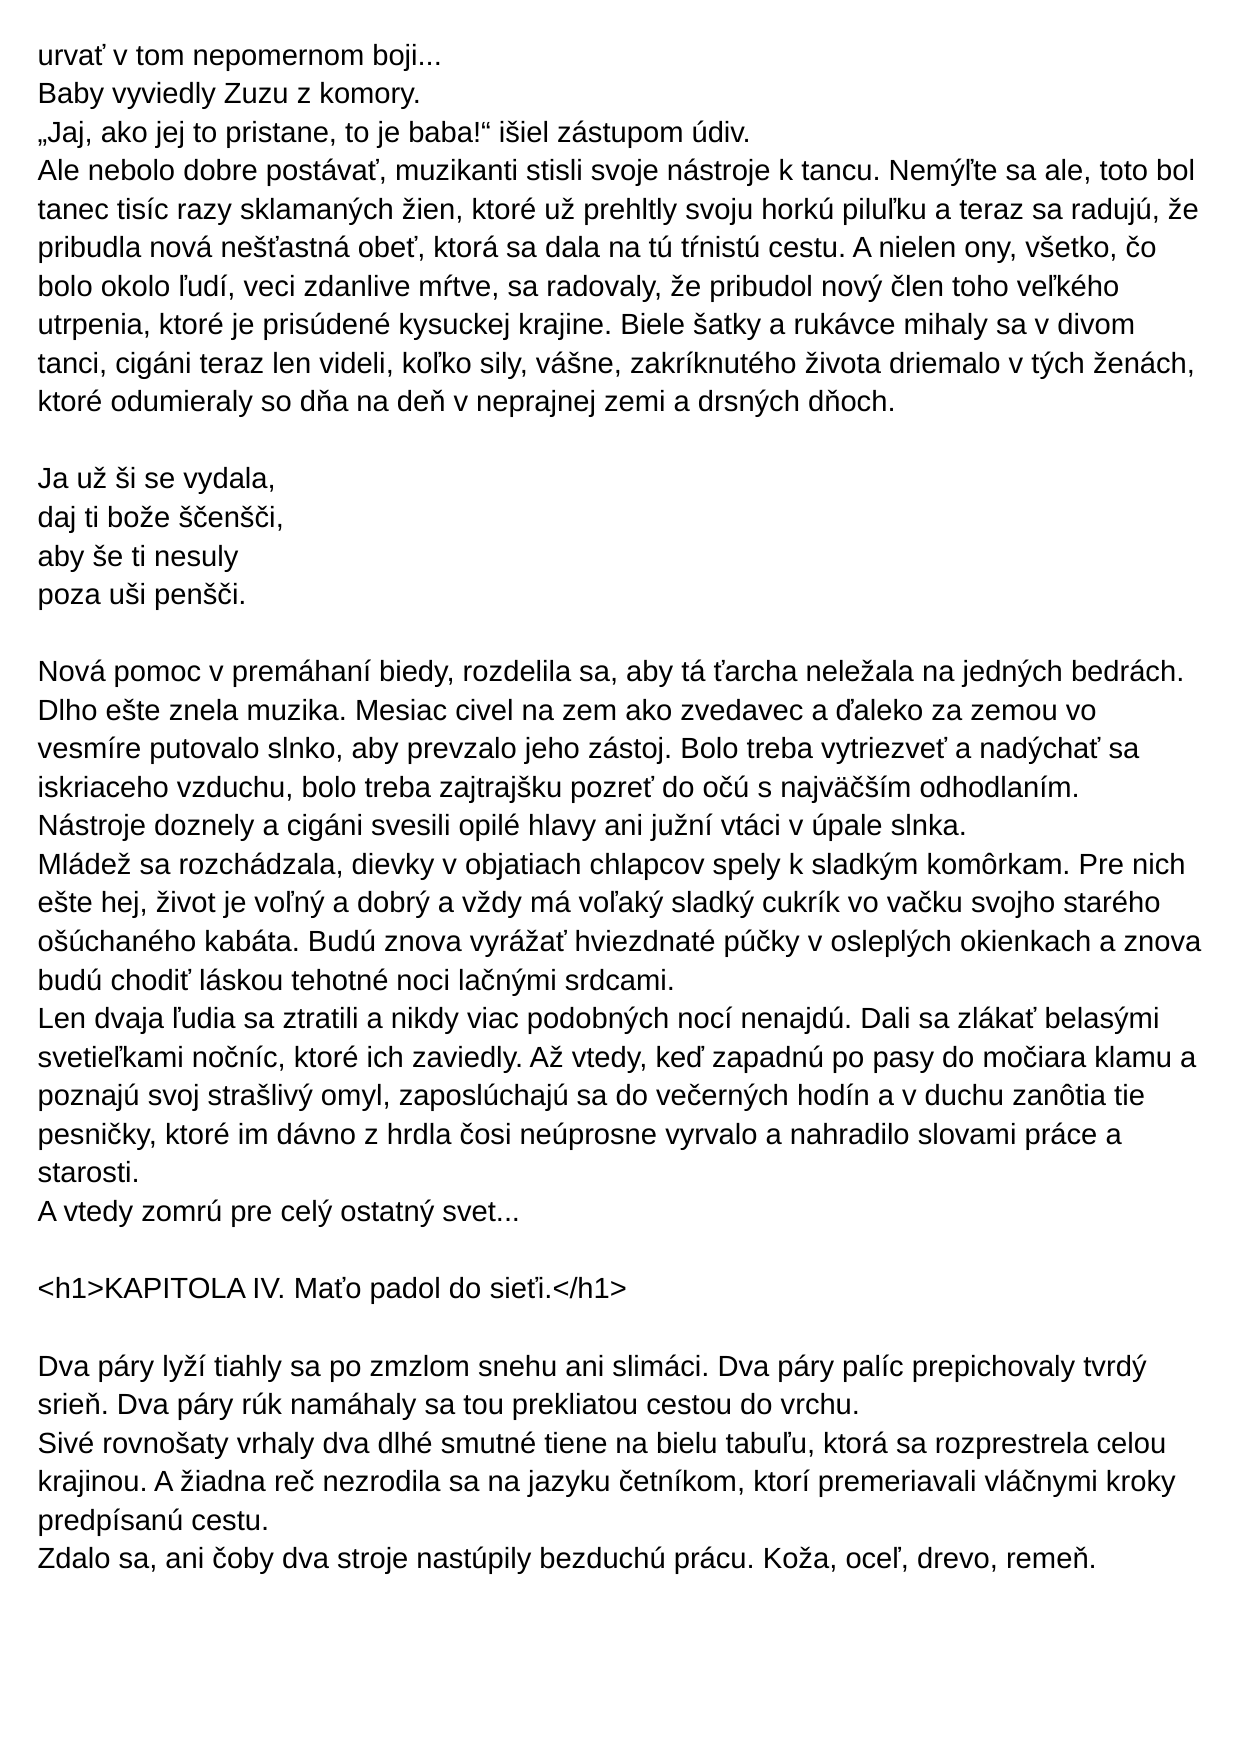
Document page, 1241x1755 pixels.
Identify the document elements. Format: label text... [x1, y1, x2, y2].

text urvať v tom nepomernom boji... [37, 37, 1203, 71]
text Dlho ešte znela muzika. Mesiac civel na zem ako zvedavec a ďaleko za zemou vo vesmíre putovalo slnko, aby prevzalo jeho zástoj. Bolo treba vytriezveť a nadýchať sa iskriaceho vzduchu, bolo treba zajtrajšku pozreť do očú s najväčším odhodlaním. [37, 693, 1203, 803]
text Baby vyviedly Zuzu z komory. [37, 76, 1203, 109]
text aby še ti nesuly [37, 538, 1203, 572]
text Nová pomoc v premáhaní biedy, rozdelila sa, aby tá ťarcha neležala na jedných bedrách. [37, 654, 1203, 688]
text Ja už ši se vydala, [37, 461, 1203, 495]
text poza uši penšči. [37, 577, 1203, 611]
text A vtedy zomrú pre celý ostatný svet... [37, 1194, 1203, 1227]
text Dva páry lyží tiahly sa po zmzlom snehu ani slimáci. Dva páry palíc prepichovaly tvrdý srieň. Dva páry rúk namáhaly sa tou prekliatou cestou do vrchu. [37, 1348, 1203, 1421]
text Len dvaja ľudia sa ztratili a nikdy viac podobných nocí nenajdú. Dali sa zlákať belasými svetieľkami nočníc, ktoré ich zaviedly. Až vtedy, keď zapadnú po pasy do močiara klamu a poznajú svoj strašlivý omyl, zaposlúchajú sa do večerných hodín a v duchu zanôtia tie pesničky, ktoré im dávno z hrdla čosi neúprosne vyrvalo a nahradilo slovami práce a starosti. [37, 1001, 1203, 1189]
text Mládež sa rozchádzala, dievky v objatiach chlapcov spely k sladkým komôrkam. Pre nich ešte hej, život je voľný a dobrý a vždy má voľaký sladký cukrík vo vačku svojho starého ošúchaného kabáta. Budú znova vyrážať hviezdnaté púčky v osleplých okienkach a znova budú chodiť láskou tehotné noci lačnými srdcami. [37, 847, 1203, 996]
text Ale nebolo dobre postávať, muzikanti stisli svoje nástroje k tancu. Nemýľte sa ale, toto bol tanec tisíc razy sklamaných žien, ktoré už prehltly svoju horkú piluľku a teraz sa radujú, že pribudla nová nešťastná obeť, ktorá sa dala na tú tŕnistú cestu. A nielen ony, všetko, čo bolo okolo ľudí, veci zdanlive mŕtve, sa radovaly, že pribudol nový člen toho veľkého utrpenia, ktoré je prisúdené kysuckej krajine. Biele šatky a rukávce mihaly sa v divom tanci, cigáni teraz len videli, koľko sily, vášne, zakríknutého života driemalo v tých ženách, ktoré odumieraly so dňa na deň v neprajnej zemi a drsných dňoch. [37, 153, 1203, 418]
text daj ti bože ščenšči, [37, 500, 1203, 533]
text „Jaj, ako jej to pristane, to je baba!“ išiel zástupom údiv. [37, 114, 1203, 148]
text <h1>KAPITOLA IV. Maťo padol do sieťi.</h1> [37, 1271, 1203, 1304]
text Nástroje doznely a cigáni svesili opilé hlavy ani južní vtáci v úpale slnka. [37, 808, 1203, 842]
text Zdalo sa, ani čoby dva stroje nastúpily bezduchú prácu. Koža, oceľ, drevo, remeň. [37, 1541, 1203, 1575]
text Sivé rovnošaty vrhaly dva dlhé smutné tiene na bielu tabuľu, ktorá sa rozprestrela celou krajinou. A žiadna reč nezrodila sa na jazyku četníkom, ktorí premeriavali vláčnymi kroky predpísanú cestu. [37, 1426, 1203, 1536]
